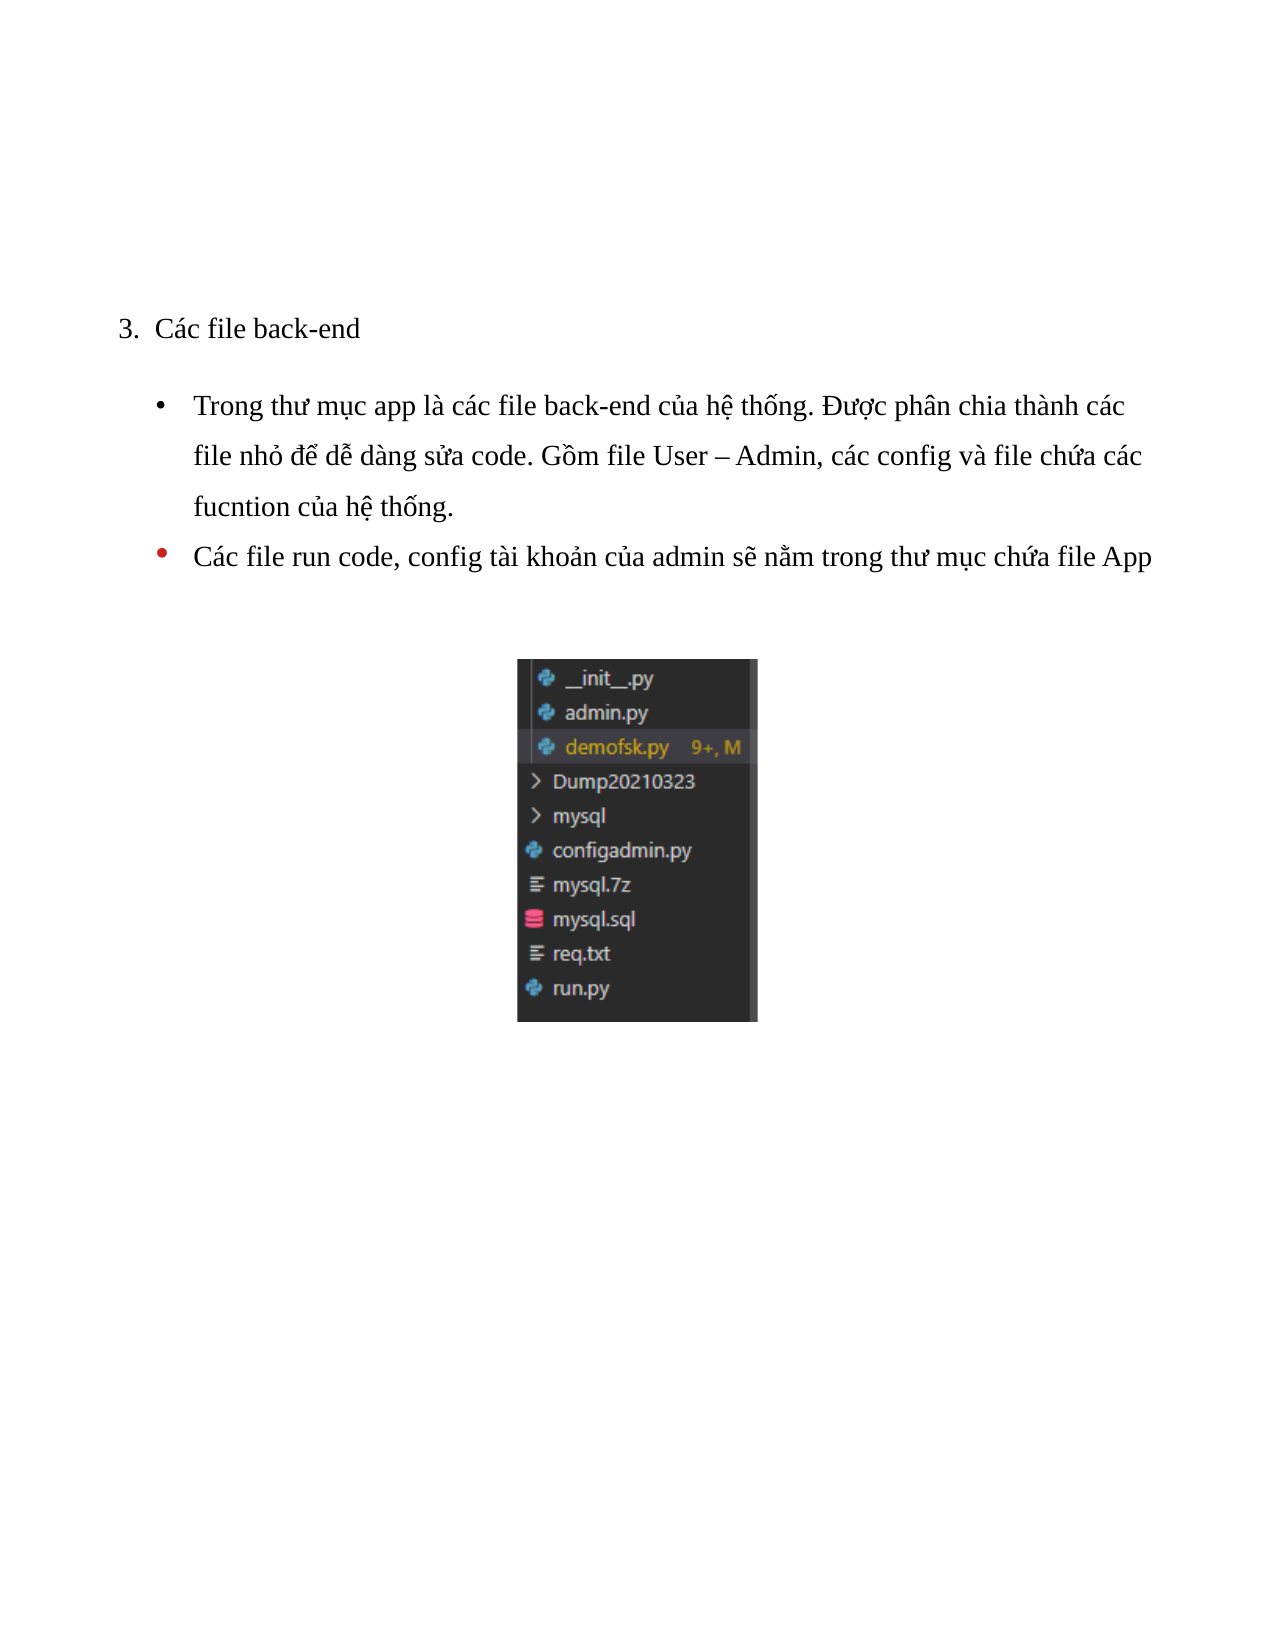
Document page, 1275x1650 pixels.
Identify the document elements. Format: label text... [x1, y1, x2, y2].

text 3. Các file back-end [118, 311, 1157, 344]
list Trong thư mục app là các file back-end của hệ thống. Được phân chia thành các file nhỏ để dễ dàng sửa code. Gồm file User – Admin, các config và file chứa các fucntion của hệ thống. [156, 388, 1157, 522]
picture [517, 659, 758, 1022]
list Các file run code, config tài khoản của admin sẽ nằm trong thư mục chứa file App [156, 539, 1157, 574]
